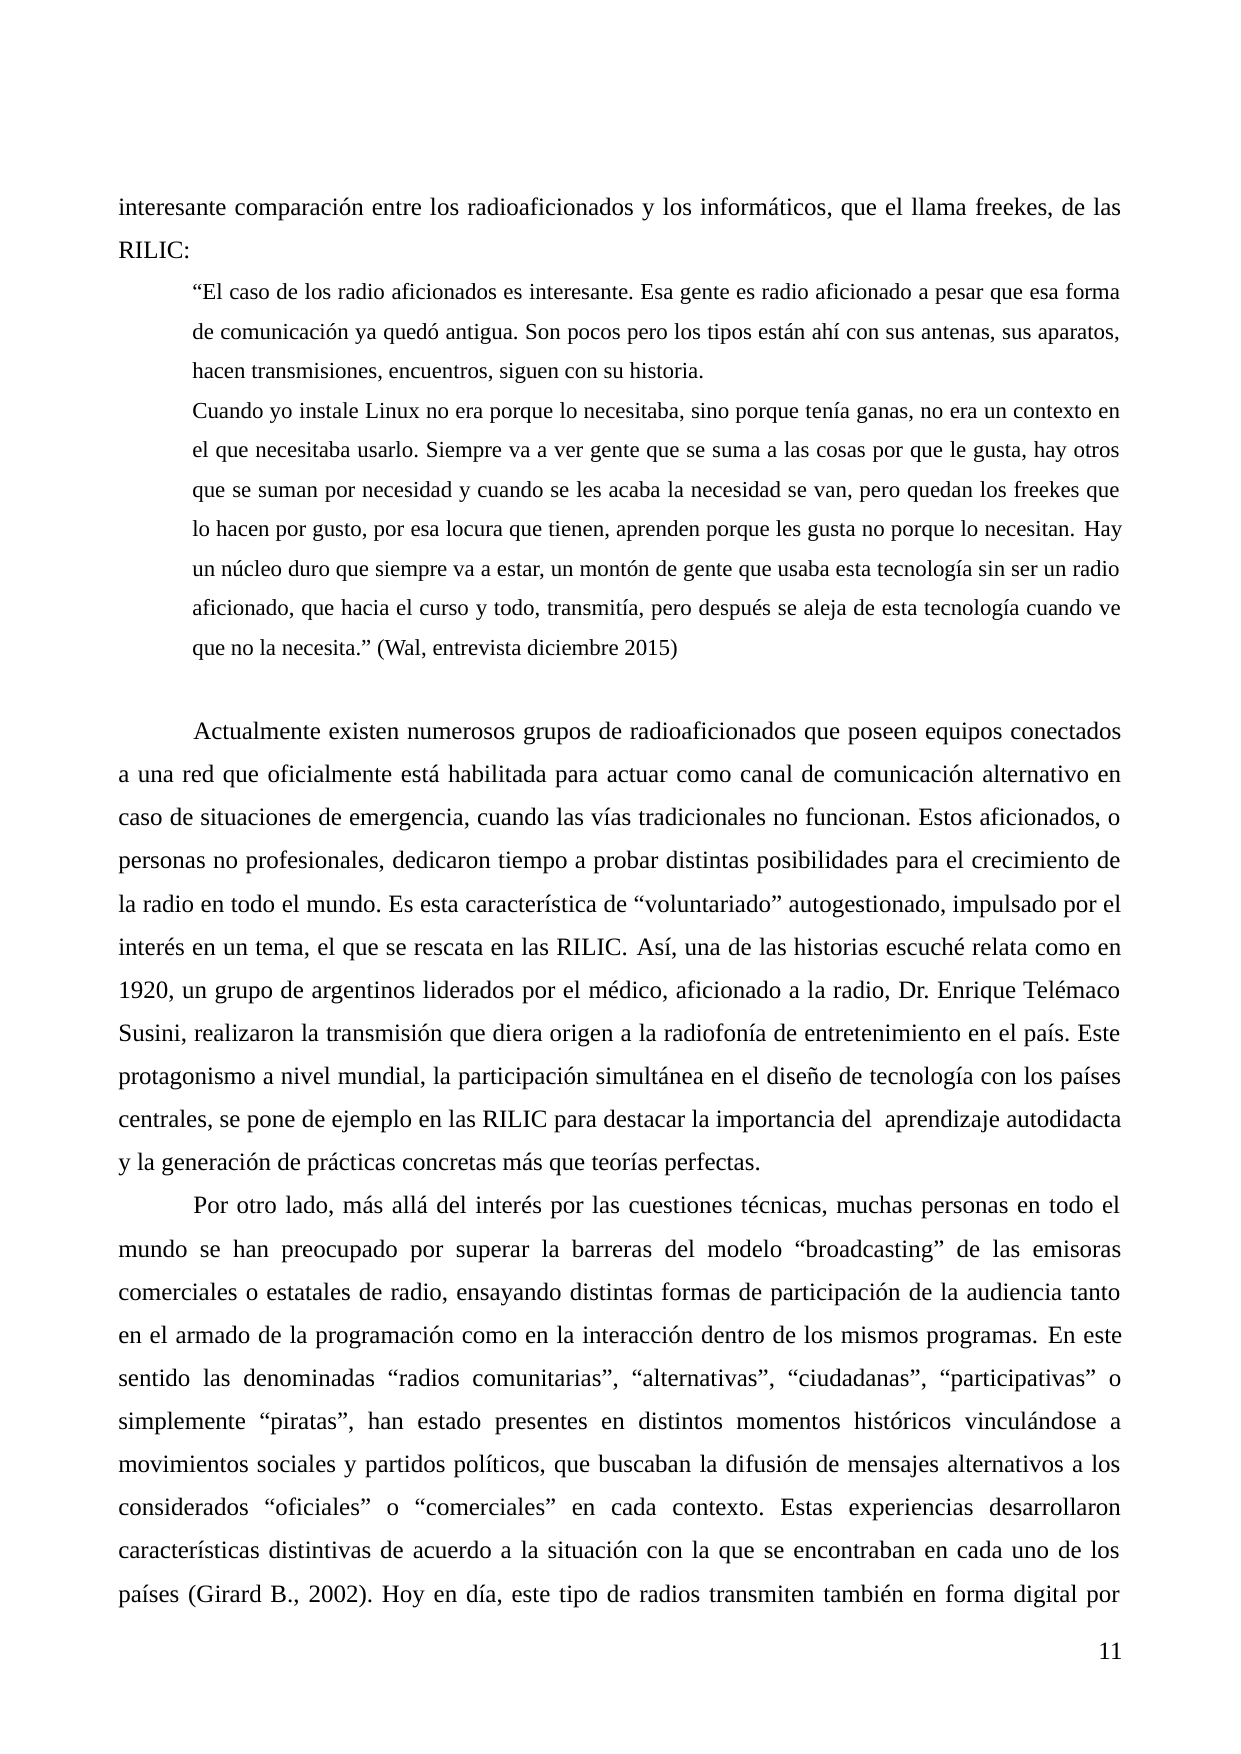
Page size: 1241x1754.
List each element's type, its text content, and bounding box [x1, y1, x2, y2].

text “El caso de los radio aficionados es interesante. Esa gente es radio aficionado a pesar que esa forma de comunicación ya quedó antigua. Son pocos pero los tipos están ahí con sus antenas, sus aparatos, hacen transmisiones, encuentros, siguen con su historia. [192, 278, 1122, 384]
text Actualmente existen numerosos grupos de radioaficionados que poseen equipos conectados a una red que oficialmente está habilitada para actuar como canal de comunicación alternativo en caso de situaciones de emergencia, cuando las vías tradicionales no funcionan. Estos aficionados, o personas no profesionales, dedicaron tiempo a probar distintas posibilidades para el crecimiento de la radio en todo el mundo. Es esta característica de “voluntariado” autogestionado, impulsado por el interés en un tema, el que se rescata en las RILIC. Así, una de las historias escuché relata como en 1920, un grupo de argentinos liderados por el médico, aficionado a la radio, Dr. Enrique Telémaco Susini, realizaron la transmisión que diera origen a la radiofonía de entretenimiento en el país. Este protagonismo a nivel mundial, la participación simultánea en el diseño de tecnología con los países centrales, se pone de ejemplo en las RILIC para destacar la importancia del aprendizaje autodidacta y la generación de prácticas concretas más que teorías perfectas. [118, 716, 1122, 1176]
text Cuando yo instale Linux no era porque lo necesitaba, sino porque tenía ganas, no era un contexto en el que necesitaba usarlo. Siempre va a ver gente que se suma a las cosas por que le gusta, hay otros que se suman por necesidad y cuando se les acaba la necesidad se van, pero quedan los freekes que lo hacen por gusto, por esa locura que tienen, aprenden porque les gusta no porque lo necesitan. Hay un núcleo duro que siempre va a estar, un montón de gente que usaba esta tecnología sin ser un radio aficionado, que hacia el curso y todo, transmitía, pero después se aleja de esta tecnología cuando ve que no la necesita.” (Wal, entrevista diciembre 2015) [192, 397, 1122, 660]
text Por otro lado, más allá del interés por las cuestiones técnicas, muchas personas en todo el mundo se han preocupado por superar la barreras del modelo “broadcasting” de las emisoras comerciales o estatales de radio, ensayando distintas formas de participación de la audiencia tanto en el armado de la programación como en la interacción dentro de los mismos programas. En este sentido las denominadas “radios comunitarias”, “alternativas”, “ciudadanas”, “participativas” o simplemente “piratas”, han estado presentes en distintos momentos históricos vinculándose a movimientos sociales y partidos políticos, que buscaban la difusión de mensajes alternativos a los considerados “oficiales” o “comerciales” en cada contexto. Estas experiencias desarrollaron características distintivas de acuerdo a la situación con la que se encontraban en cada uno de los países (Girard B., 2002). Hoy en día, este tipo de radios transmiten también en forma digital por [118, 1191, 1122, 1607]
text interesante comparación entre los radioaficionados y los informáticos, que el llama freekes, de las RILIC: [118, 192, 1122, 264]
